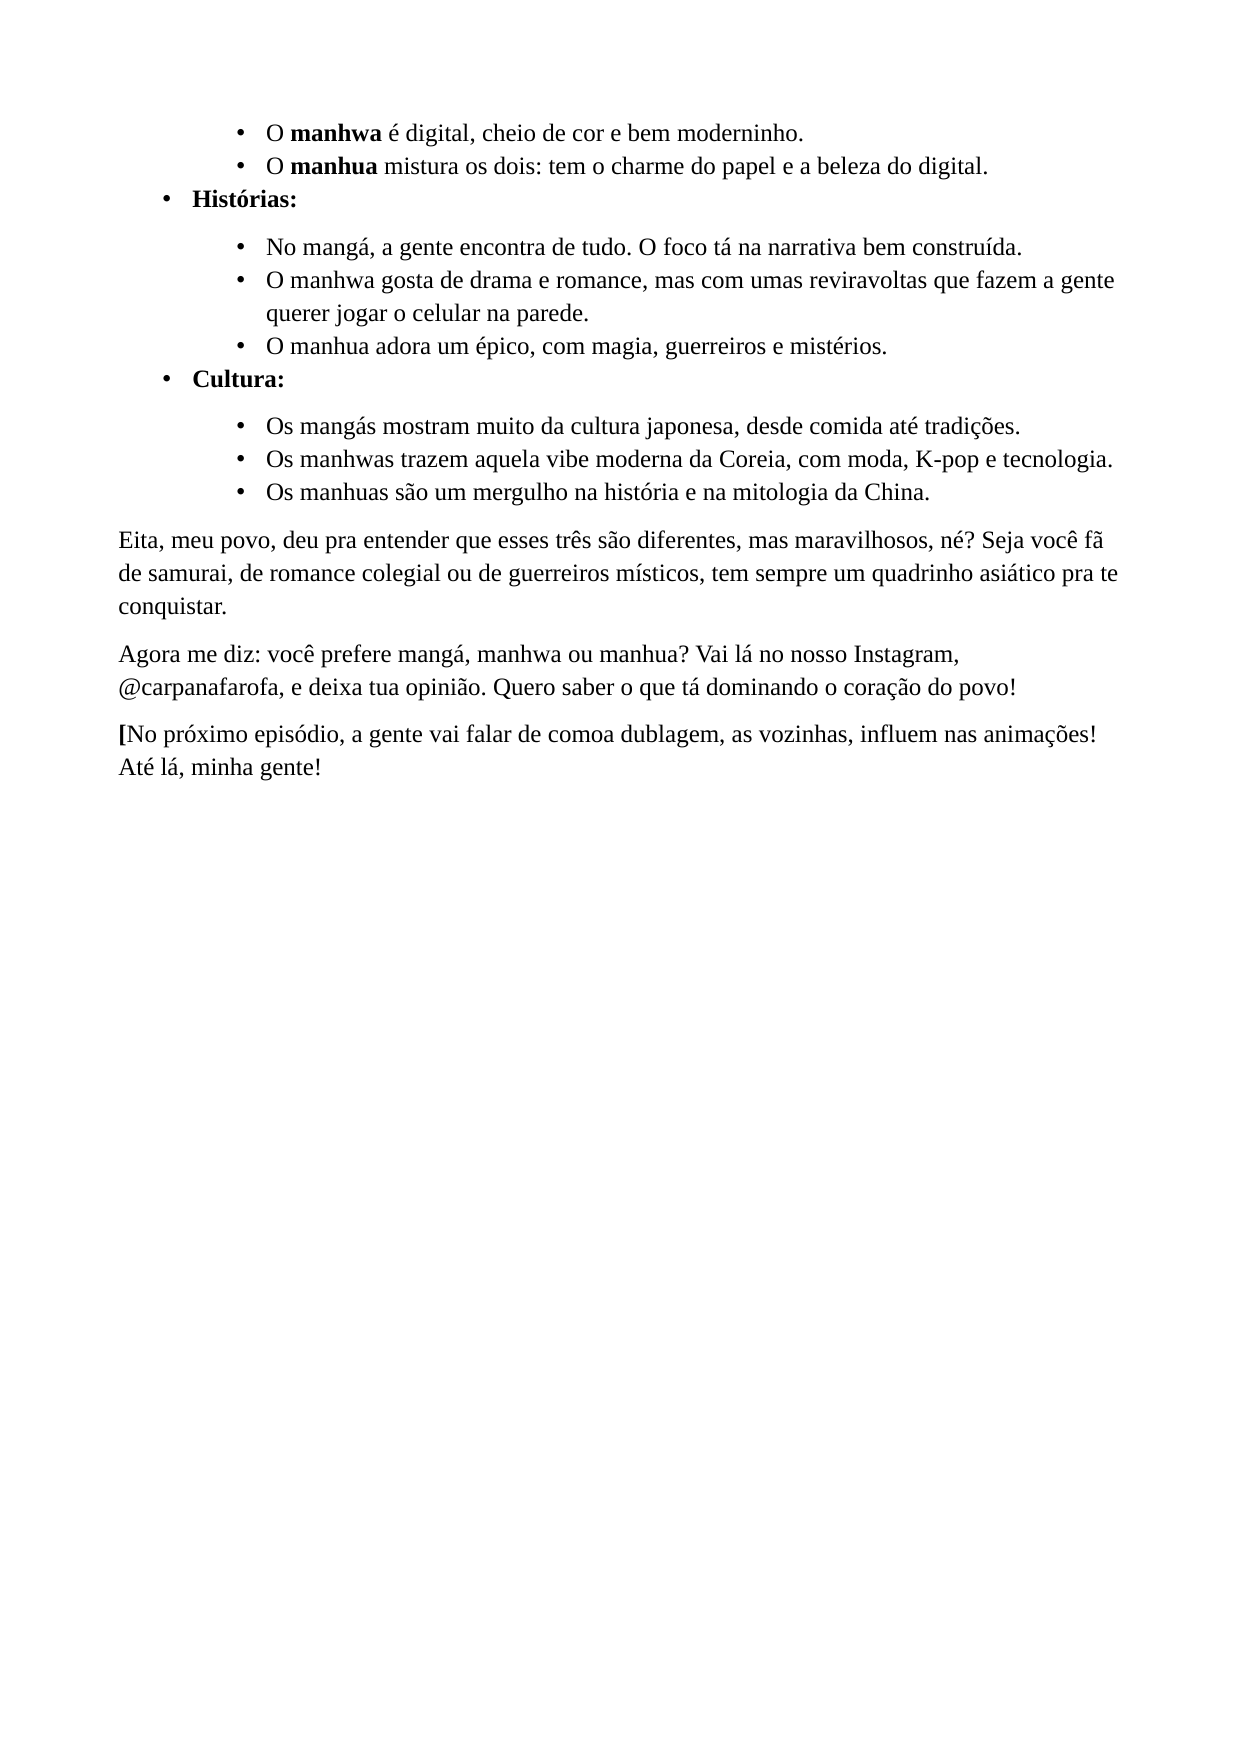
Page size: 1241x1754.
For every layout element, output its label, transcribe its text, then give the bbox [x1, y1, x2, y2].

list Os mangás mostram muito da cultura japonesa, desde comida até tradições. [236, 411, 1122, 440]
list O manhua mistura os dois: tem o charme do papel e a beleza do digital. [236, 151, 1122, 180]
list O manhua adora um épico, com magia, guerreiros e mistérios. [236, 331, 1122, 359]
list Histórias: [162, 184, 1122, 213]
list Cultura: [162, 364, 1122, 393]
list O manhwa gosta de drama e romance, mas com umas reviravoltas que fazem a gente querer jogar o celular na parede. [236, 265, 1122, 327]
list Os manhuas são um mergulho na história e na mitologia da China. [236, 477, 1122, 506]
list No mangá, a gente encontra de tudo. O foco tá na narrativa bem construída. [236, 232, 1122, 261]
list O manhwa é digital, cheio de cor e bem moderninho. [236, 118, 1122, 147]
text Eita, meu povo, deu pra entender que esses três são diferentes, mas maravilhosos, né? Seja você fã de samurai, de romance colegial ou de guerreiros místicos, tem sempre um quadrinho asiático pra te conquistar. [118, 525, 1122, 620]
list Os manhwas trazem aquela vibe moderna da Coreia, com moda, K-pop e tecnologia. [236, 444, 1122, 473]
text [No próximo episódio, a gente vai falar de comoa dublagem, as vozinhas, influem nas animações! Até lá, minha gente! [118, 719, 1122, 781]
text Agora me diz: você prefere mangá, manhwa ou manhua? Vai lá no nosso Instagram, @carpanafarofa, e deixa tua opinião. Quero saber o que tá dominando o coração do povo! [118, 639, 1122, 701]
